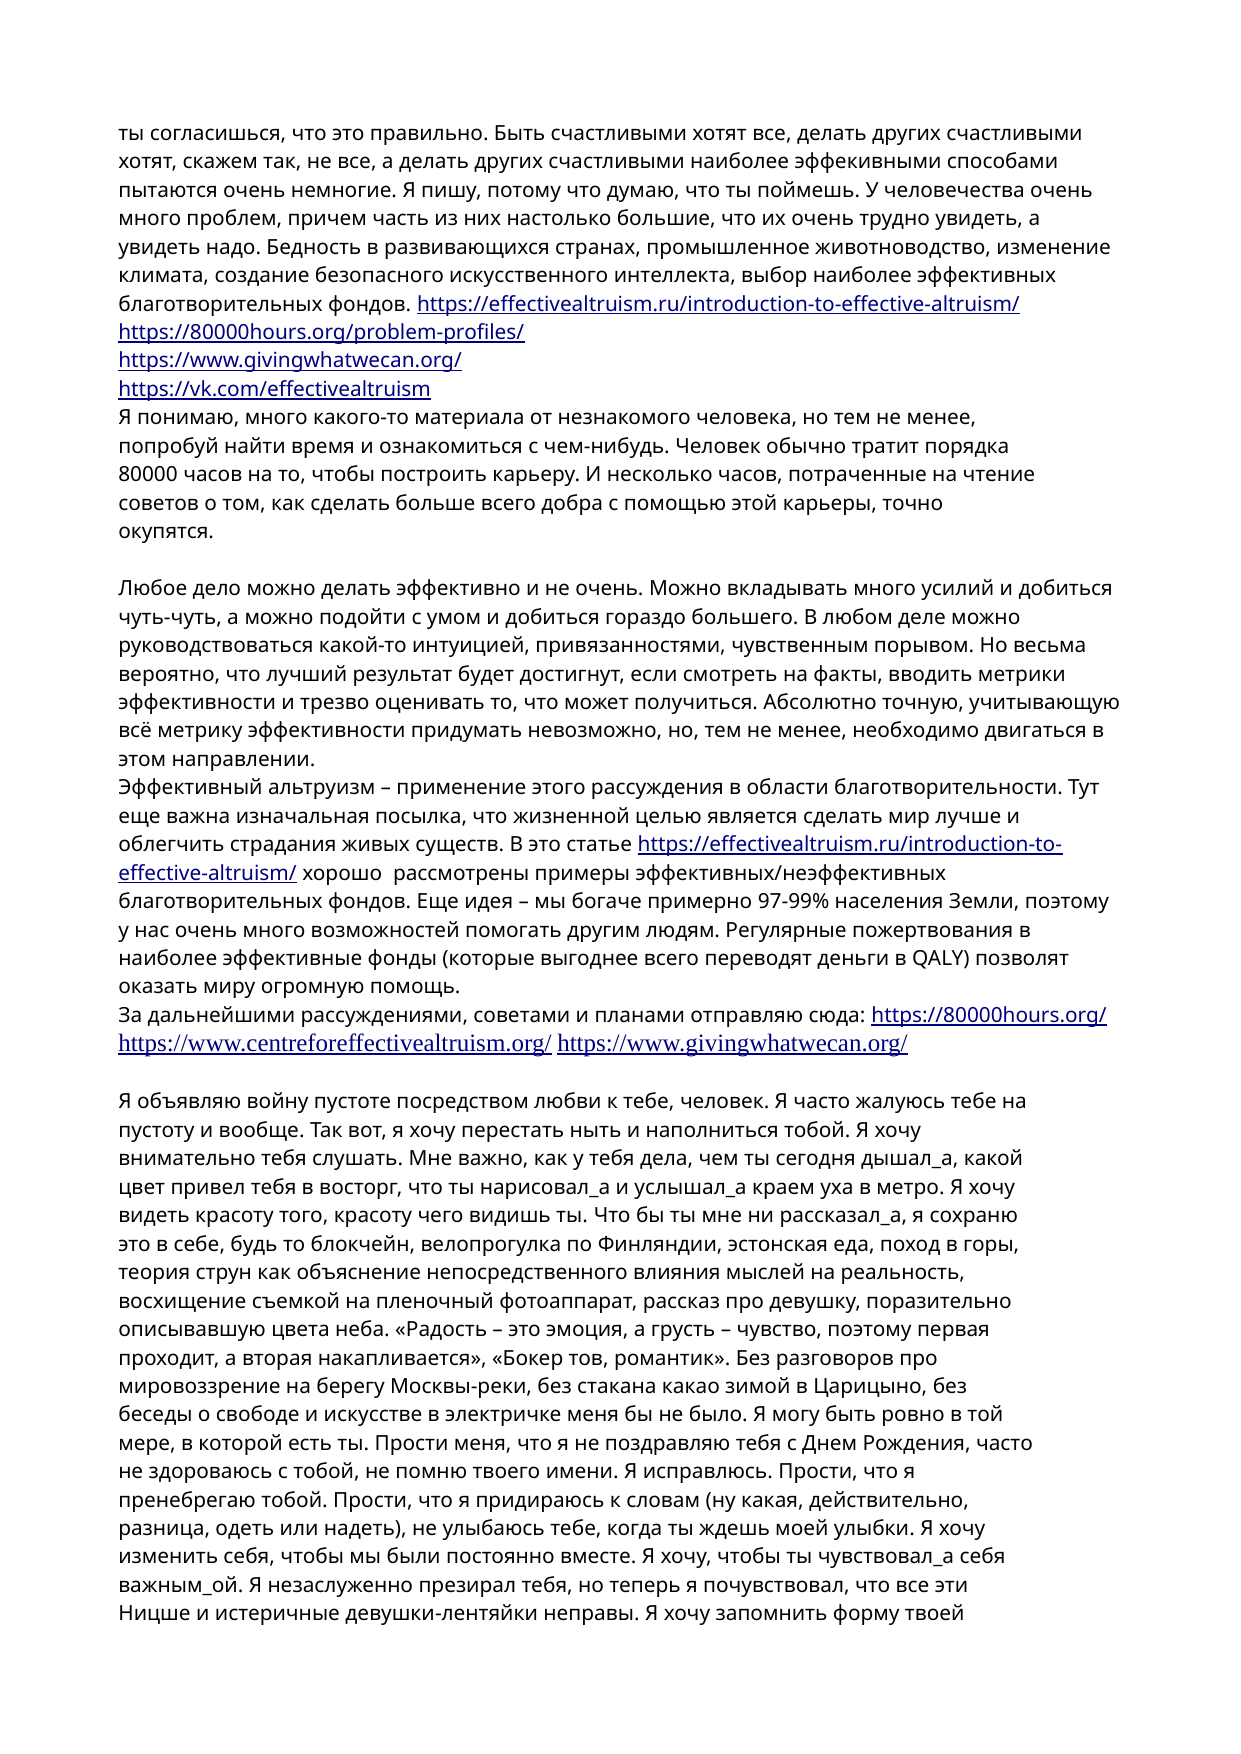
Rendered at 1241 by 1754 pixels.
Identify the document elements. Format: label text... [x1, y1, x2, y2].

text Эффективный альтруизм – применение этого рассуждения в области благотворительности. Тут еще важна изначальная посылка, что жизненной целью является сделать мир лучше и облегчить страдания живых существ. В это статье https://effectivealtruism.ru/introduction-to-effective-altruism/ хорошо рассмотрены примеры эффективных/неэффективных благотворительных фондов. Еще идея – мы богаче примерно 97-99% населения Земли, поэтому у нас очень много возможностей помогать другим людям. Регулярные пожертвования в наиболее эффективные фонды (которые выгоднее всего переводят деньги в QALY) позволят оказать миру огромную помощь. [118, 772, 1122, 1000]
text https://vk.com/effectivealtruism [118, 374, 1122, 402]
text https://80000hours.org/problem-profiles/ [118, 317, 1122, 346]
text ты согласишься, что это правильно. Быть счастливыми хотят все, делать других счастливыми хотят, скажем так, не все, а делать других счастливыми наиболее эффекивными способами пытаются очень немногие. Я пишу, потому что думаю, что ты поймешь. У человечества очень много проблем, причем часть из них настолько большие, что их очень трудно увидеть, а увидеть надо. Бедность в развивающихся странах, промышленное животноводство, изменение климата, создание безопасного искусственного интеллекта, выбор наиболее эффективных благотворительных фондов. https://effectivealtruism.ru/introduction-to-effective-altruism/ [118, 118, 1122, 317]
text За дальнейшими рассуждениями, советами и планами отправляю сюда: https://80000hours.org/ [118, 1000, 1122, 1028]
text Я понимаю, много какого-то материала от незнакомого человека, но тем не менее, попробуй найти время и ознакомиться с чем-нибудь. Человек обычно тратит порядка 80000 часов на то, чтобы построить карьеру. И несколько часов, потраченные на чтение советов о том, как сделать больше всего добра с помощью этой карьеры, точно окупятся. [118, 402, 1039, 545]
text Я объявляю войну пустоте посредством любви к тебе, человек. Я часто жалуюсь тебе на пустоту и вообще. Так вот, я хочу перестать ныть и наполниться тобой. Я хочу внимательно тебя слушать. Мне важно, как у тебя дела, чем ты сегодня дышал_а, какой цвет привел тебя в восторг, что ты нарисовал_а и услышал_а краем уха в метро. Я хочу видеть красоту того, красоту чего видишь ты. Что бы ты мне ни рассказал_а, я сохраню это в себе, будь то блокчейн, велопрогулка по Финляндии, эстонская еда, поход в горы, теория струн как объяснение непосредственного влияния мыслей на реальность, восхищение съемкой на пленочный фотоаппарат, рассказ про девушку, поразительно описывавшую цвета неба. «Радость – это эмоция, а грусть – чувство, поэтому первая проходит, а вторая накапливается», «Бокер тов, романтик». Без разговоров про мировоззрение на берегу Москвы-реки, без стакана какао зимой в Царицыно, без беседы о свободе и искусстве в электричке меня бы не было. Я могу быть ровно в той мере, в которой есть ты. Прости меня, что я не поздравляю тебя с Днем Рождения, часто не здороваюсь с тобой, не помню твоего имени. Я исправлюсь. Прости, что я пренебрегаю тобой. Прости, что я придираюсь к словам (ну какая, действительно, разница, одеть или надеть), не улыбаюсь тебе, когда ты ждешь моей улыбки. Я хочу изменить себя, чтобы мы были постоянно вместе. Я хочу, чтобы ты чувствовал_а себя важным_ой. Я незаслуженно презирал тебя, но теперь я почувствовал, что все эти Ницше и истеричные девушки-лентяйки неправы. Я хочу запомнить форму твоей [118, 1087, 1039, 1627]
text https://www.centreforeffectivealtruism.org/ https://www.givingwhatwecan.org/ [118, 1028, 1039, 1058]
text Любое дело можно делать эффективно и не очень. Можно вкладывать много усилий и добиться чуть-чуть, а можно подойти с умом и добиться гораздо большего. В любом деле можно руководствоваться какой-то интуицией, привязанностями, чувственным порывом. Но весьма вероятно, что лучший результат будет достигнут, если смотреть на факты, вводить метрики эффективности и трезво оценивать то, что может получиться. Абсолютно точную, учитывающую всё метрику эффективности придумать невозможно, но, тем не менее, необходимо двигаться в этом направлении. [118, 573, 1122, 772]
text https://www.givingwhatwecan.org/ [118, 346, 1122, 374]
